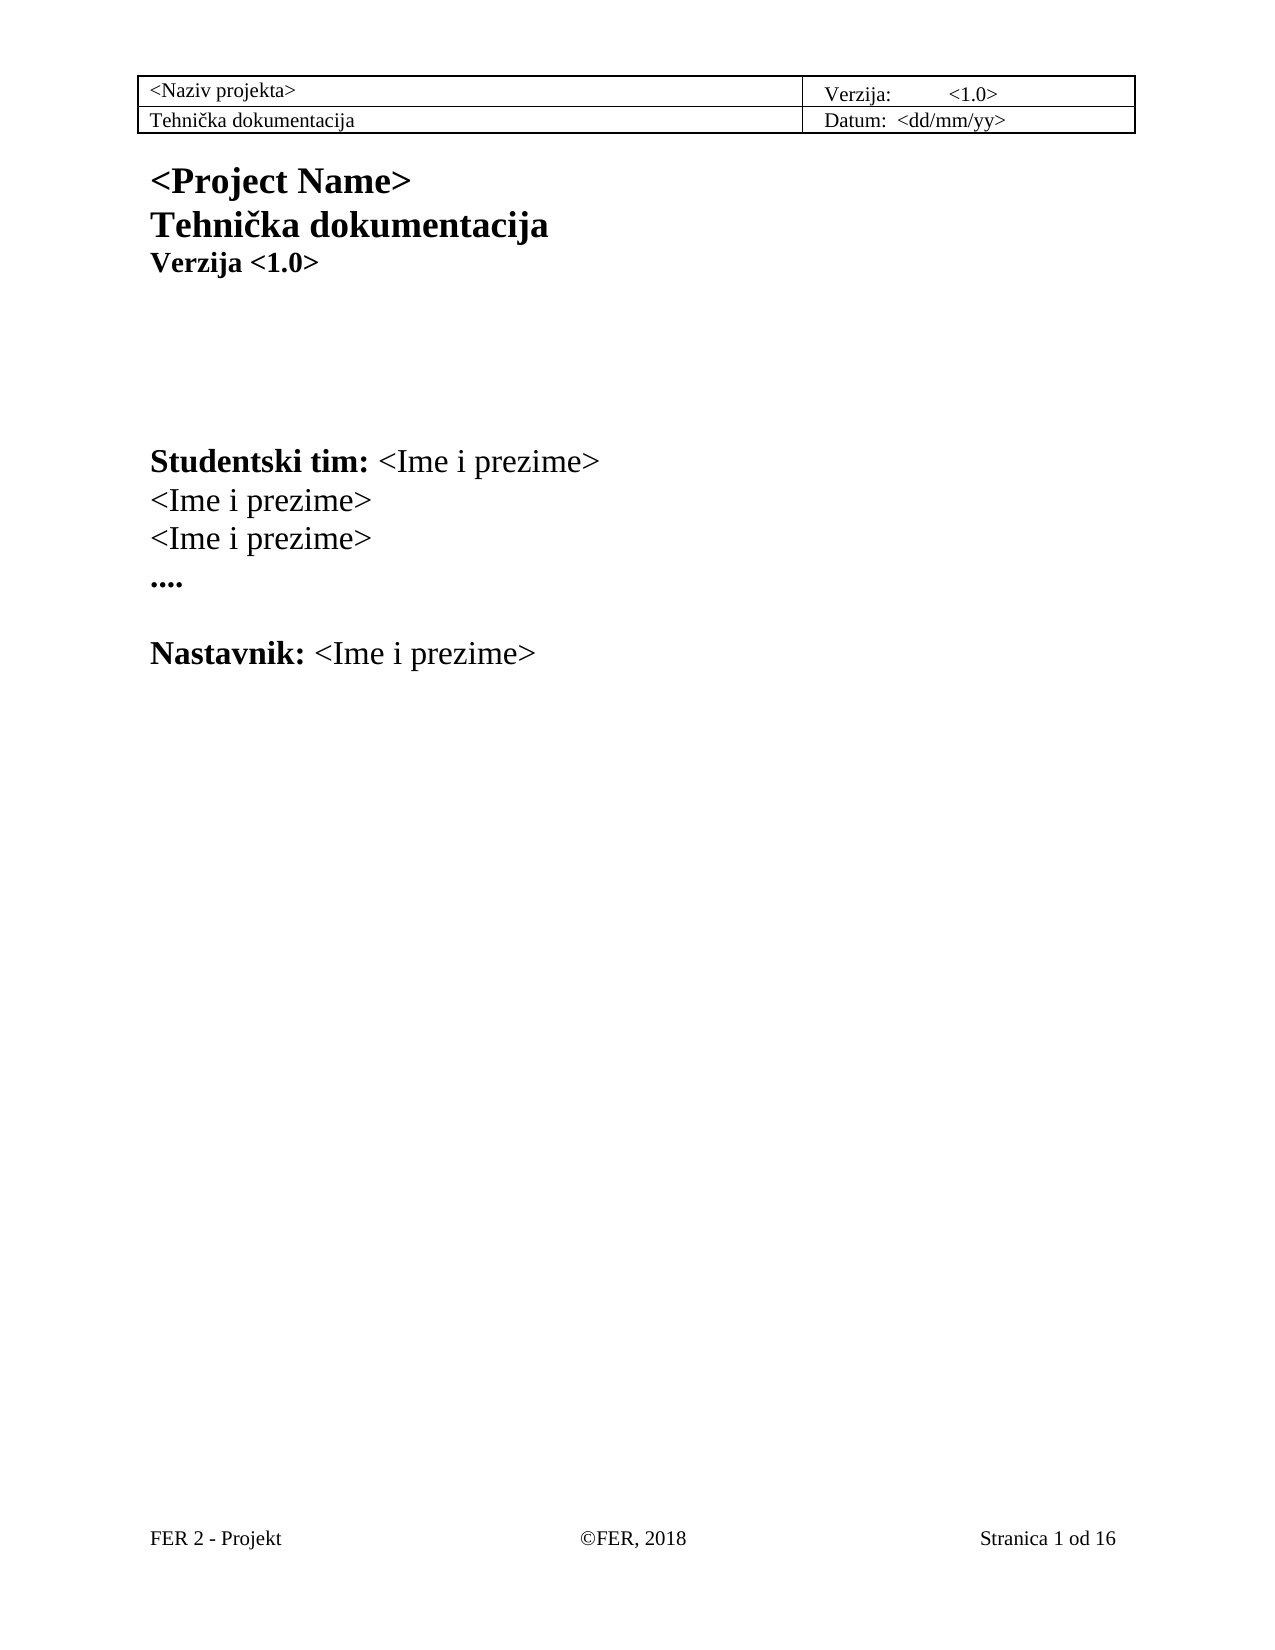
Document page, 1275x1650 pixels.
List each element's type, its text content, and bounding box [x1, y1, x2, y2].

text .... [150, 557, 1125, 595]
subtitle Studentski tim: <Ime i prezime> [150, 442, 1125, 480]
subtitle Nastavnik: <Ime i prezime> [150, 633, 1125, 672]
subtitle <Project Name> [150, 159, 1125, 202]
text <Ime i prezime> [150, 480, 1125, 518]
text <Ime i prezime> [150, 518, 1125, 557]
subtitle Tehnička dokumentacija [150, 202, 1125, 245]
subtitle Verzija <1.0> [150, 245, 1125, 279]
